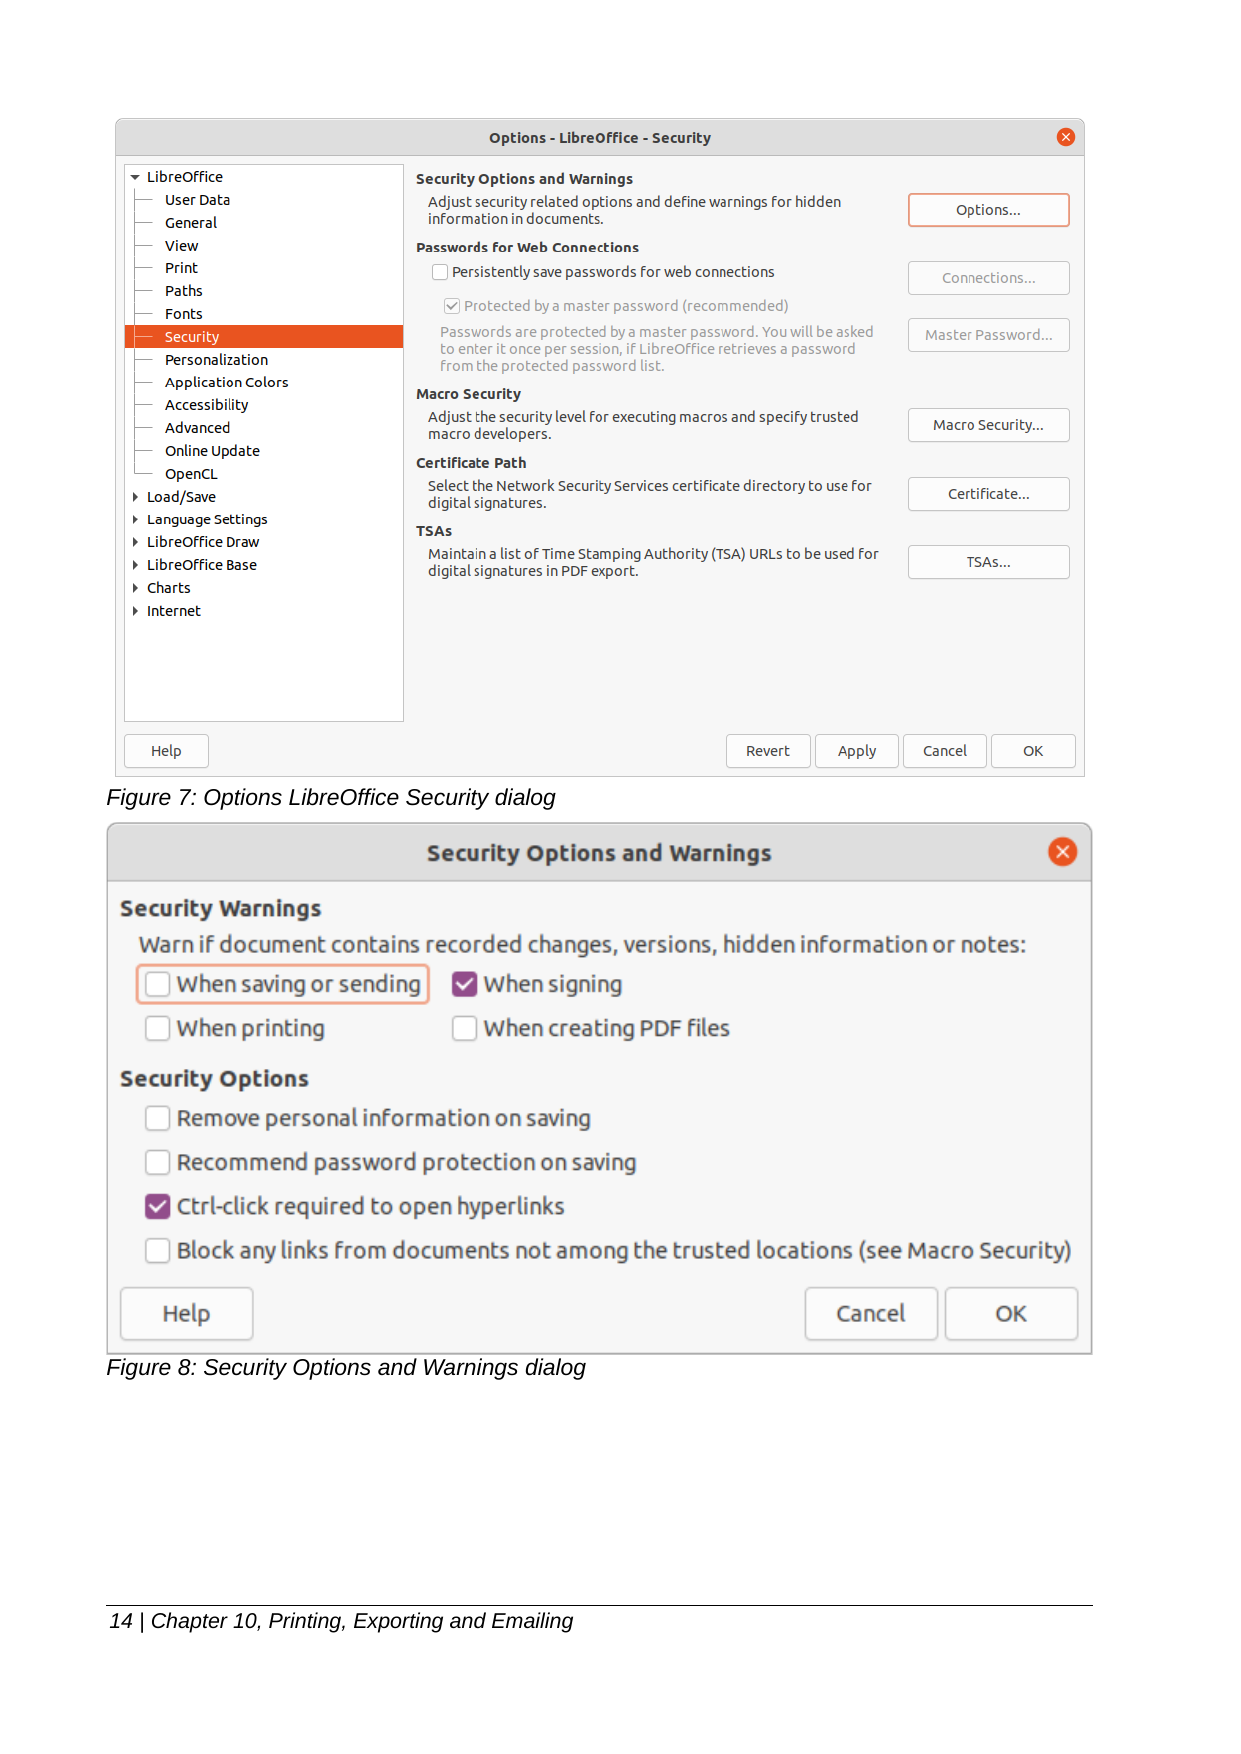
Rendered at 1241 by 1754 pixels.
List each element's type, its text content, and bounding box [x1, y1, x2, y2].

picture [106, 822, 1093, 1355]
picture [106, 118, 1093, 785]
text Figure 8: Security Options and Warnings dialog [106, 1355, 1093, 1381]
text Figure 7: Options LibreOffice Security dialog [106, 785, 1093, 811]
